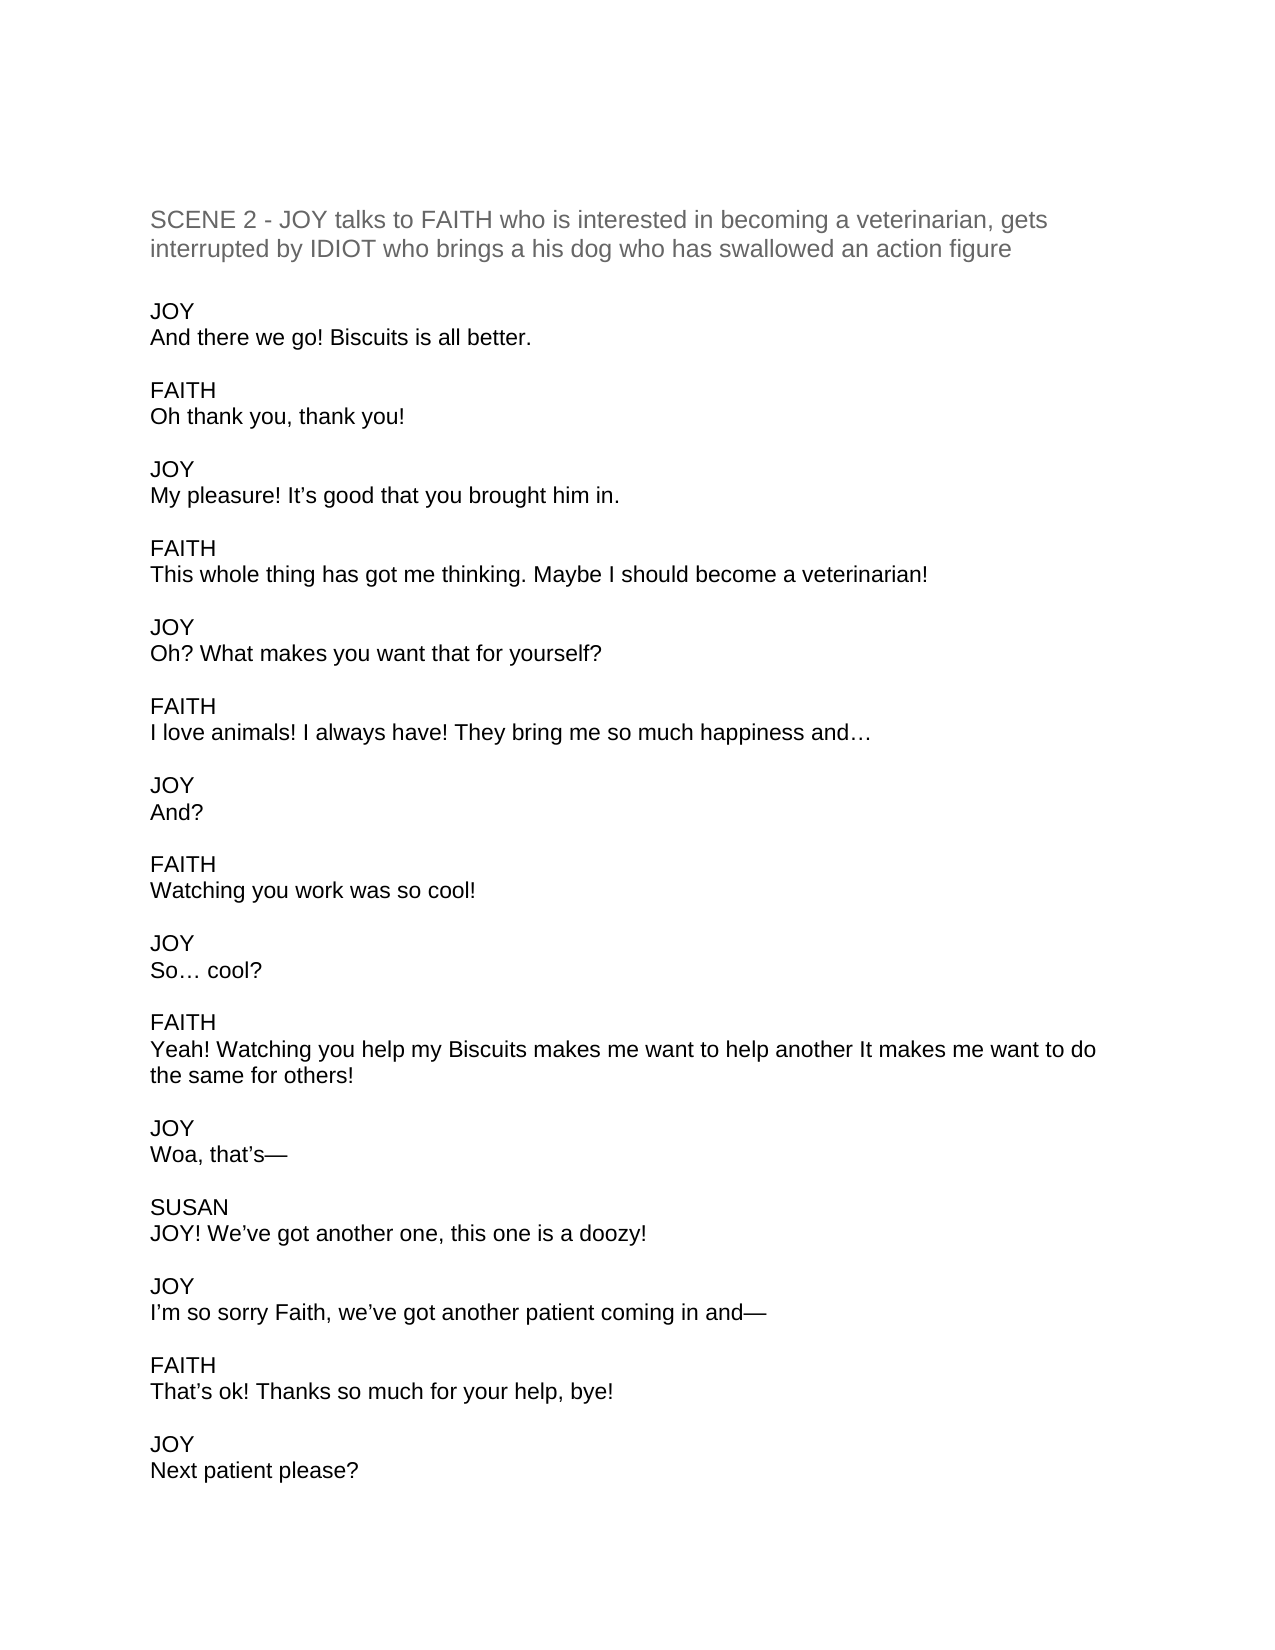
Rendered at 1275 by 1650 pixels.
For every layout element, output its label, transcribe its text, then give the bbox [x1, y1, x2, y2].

text SUSAN [150, 1194, 1125, 1220]
text FAITH [150, 535, 1125, 561]
text FAITH [150, 851, 1125, 877]
text JOY [150, 772, 1125, 798]
text I love animals! I always have! They bring me so much happiness and… [150, 719, 1125, 746]
text FAITH [150, 1352, 1125, 1378]
text Yeah! Watching you help my Biscuits makes me want to help another It makes me want to do the same for others! [150, 1036, 1125, 1088]
text My pleasure! It’s good that you brought him in. [150, 482, 1125, 508]
text Woa, that’s— [150, 1141, 1125, 1167]
text FAITH [150, 377, 1125, 403]
text JOY [150, 1115, 1125, 1141]
text And? [150, 798, 1125, 825]
text JOY [150, 930, 1125, 957]
text Next patient please? [150, 1457, 1125, 1484]
text JOY [150, 298, 1125, 324]
text JOY [150, 1273, 1125, 1299]
text FAITH [150, 1009, 1125, 1036]
text JOY [150, 614, 1125, 640]
text This whole thing has got me thinking. Maybe I should become a veterinarian! [150, 561, 1125, 588]
text Oh? What makes you want that for yourself? [150, 640, 1125, 667]
text Watching you work was so cool! [150, 877, 1125, 904]
text FAITH [150, 693, 1125, 719]
text JOY [150, 1431, 1125, 1457]
text JOY [150, 456, 1125, 482]
text So… cool? [150, 957, 1125, 983]
text JOY! We’ve got another one, this one is a doozy! [150, 1220, 1125, 1246]
text That’s ok! Thanks so much for your help, bye! [150, 1378, 1125, 1404]
text Oh thank you, thank you! [150, 403, 1125, 429]
text I’m so sorry Faith, we’ve got another patient coming in and— [150, 1299, 1125, 1326]
subtitle SCENE 2 - JOY talks to FAITH who is interested in becoming a veterinarian, gets interrupted by IDIOT who brings a his dog who has swallowed an action figure [150, 206, 1125, 263]
text And there we go! Biscuits is all better. [150, 324, 1125, 350]
